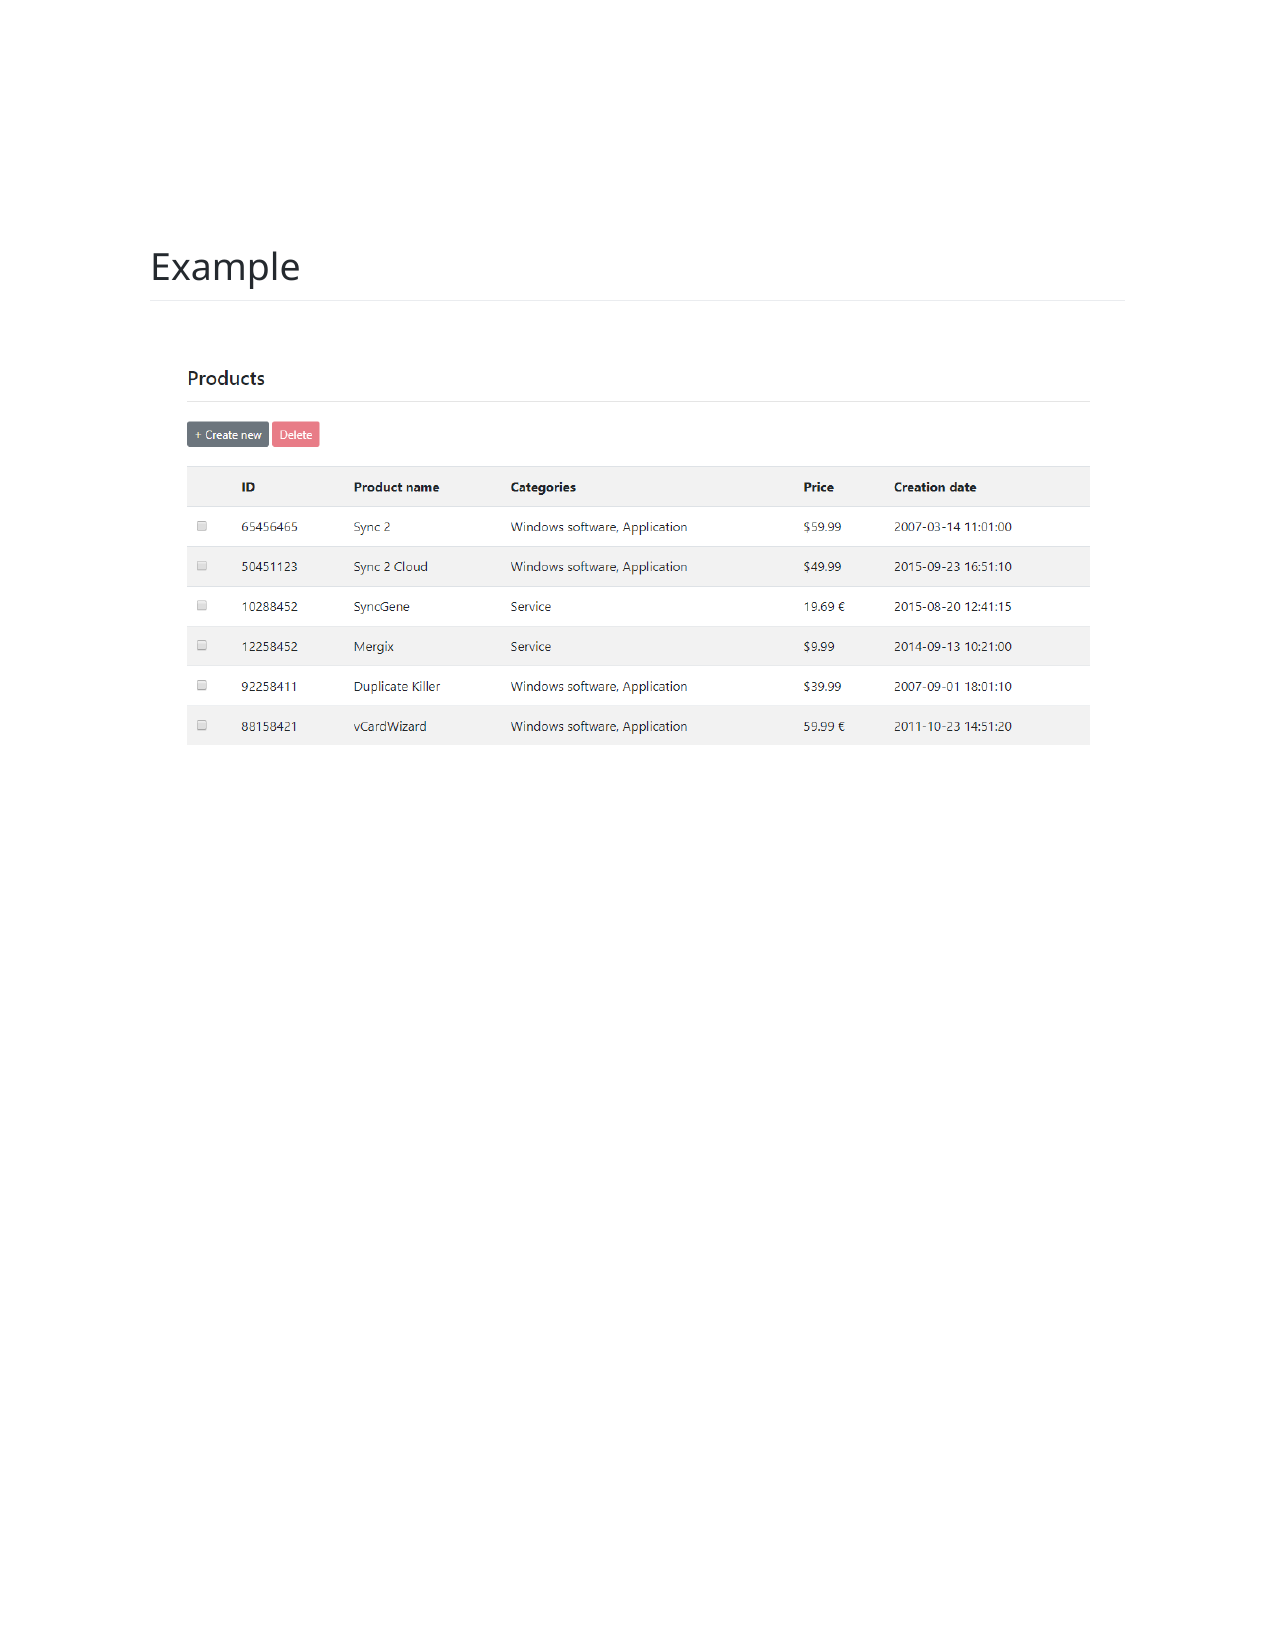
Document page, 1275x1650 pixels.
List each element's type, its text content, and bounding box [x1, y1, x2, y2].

subtitle Example [150, 241, 1125, 300]
